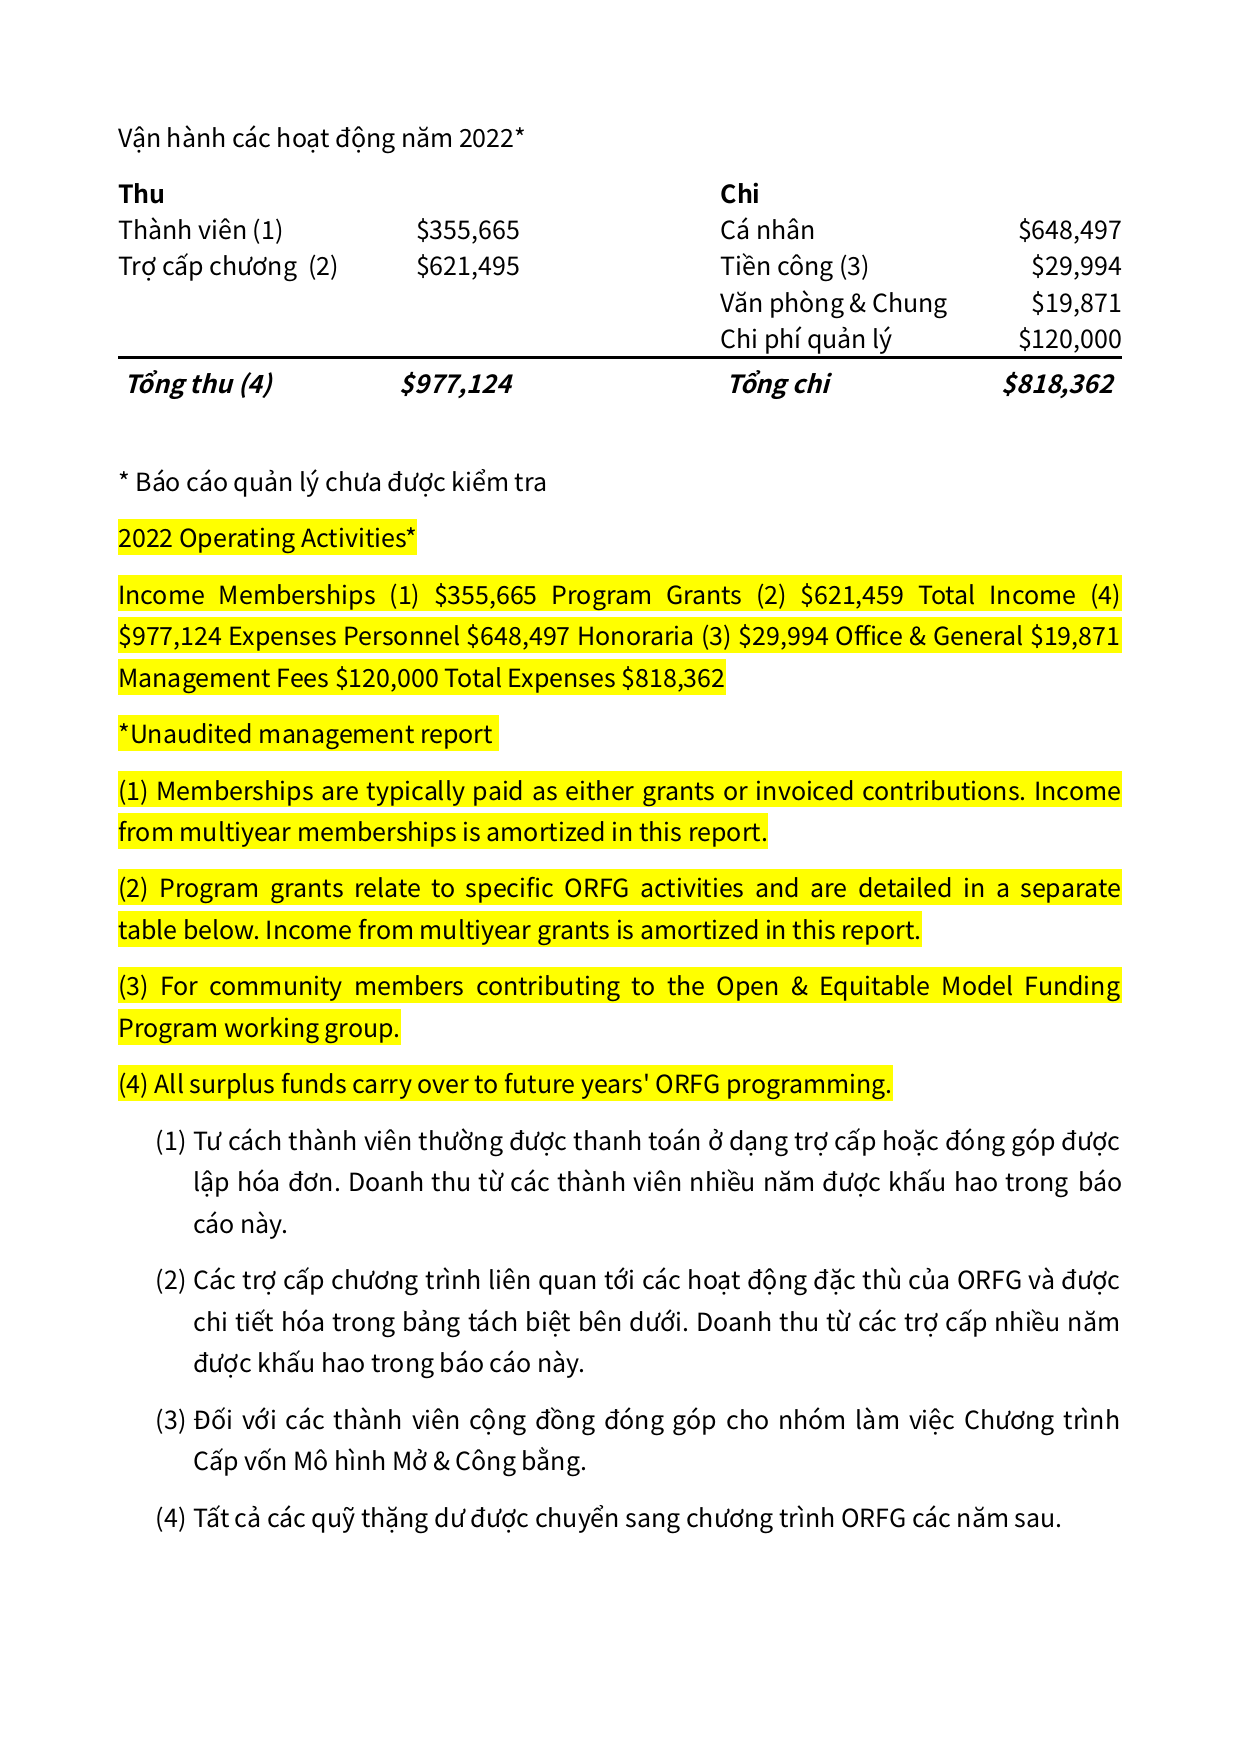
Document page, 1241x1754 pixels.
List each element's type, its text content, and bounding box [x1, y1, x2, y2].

table_header Thu [118, 174, 390, 211]
text *Unaudited management report [118, 715, 1122, 751]
table_cell Cá nhân Tiền công (3) Văn phòng & Chung Chi phí quản lý [720, 211, 980, 356]
text (1) Memberships are typically paid as either grants or invoiced contributions. Income from multiyear memberships is amortized in this report. [118, 771, 1122, 849]
text 2022 Operating Activities* [118, 519, 1122, 555]
table_header Chi [720, 174, 980, 211]
table_cell $977,124 [390, 359, 520, 406]
table_cell Tổng chi [720, 359, 980, 406]
text (4) All surplus funds carry over to future years' ORFG programming. [118, 1065, 1122, 1101]
text (2) Program grants relate to specific ORFG activities and are detailed in a separate table below. Income from multiyear grants is amortized in this report. [118, 869, 1122, 947]
list Tư cách thành viên thường được thanh toán ở dạng trợ cấp hoặc đóng góp được lập hóa đơn. Doanh thu từ các thành viên nhiều năm được khấu hao trong báo cáo này. [156, 1121, 1122, 1241]
table_cell $355,665 $621,495 [390, 211, 520, 356]
text (3) For community members contributing to the Open & Equitable Model Funding Program working group. [118, 967, 1122, 1045]
table_cell [520, 211, 720, 356]
list Tất cả các quỹ thặng dư được chuyển sang chương trình ORFG các năm sau. [156, 1498, 1122, 1534]
table_header [520, 174, 720, 211]
text * Báo cáo quản lý chưa được kiểm tra [118, 463, 1122, 499]
table_cell Thành viên (1) Trợ cấp chương (2) [118, 211, 390, 356]
table_cell $818,362 [980, 359, 1122, 406]
table_cell $648,497 $29,994 $19,871 $120,000 [980, 211, 1122, 356]
table_header [980, 174, 1122, 211]
table_header [390, 174, 520, 211]
list Đối với các thành viên cộng đồng đóng góp cho nhóm làm việc Chương trình Cấp vốn Mô hình Mở & Công bằng. [156, 1400, 1122, 1478]
list Các trợ cấp chương trình liên quan tới các hoạt động đặc thù của ORFG và được chi tiết hóa trong bảng tách biệt bên dưới. Doanh thu từ các trợ cấp nhiều năm được khấu hao trong báo cáo này. [156, 1261, 1122, 1380]
table_cell Tổng thu (4) [118, 359, 390, 406]
text Vận hành các hoạt động năm 2022* [118, 118, 1122, 154]
text Income Memberships (1) $355,665 Program Grants (2) $621,459 Total Income (4) $977,124 Expenses Personnel $648,497 Honoraria (3) $29,994 Office & General $19,871 Management Fees $120,000 Total Expenses $818,362 [118, 575, 1122, 695]
table_cell [520, 359, 720, 406]
